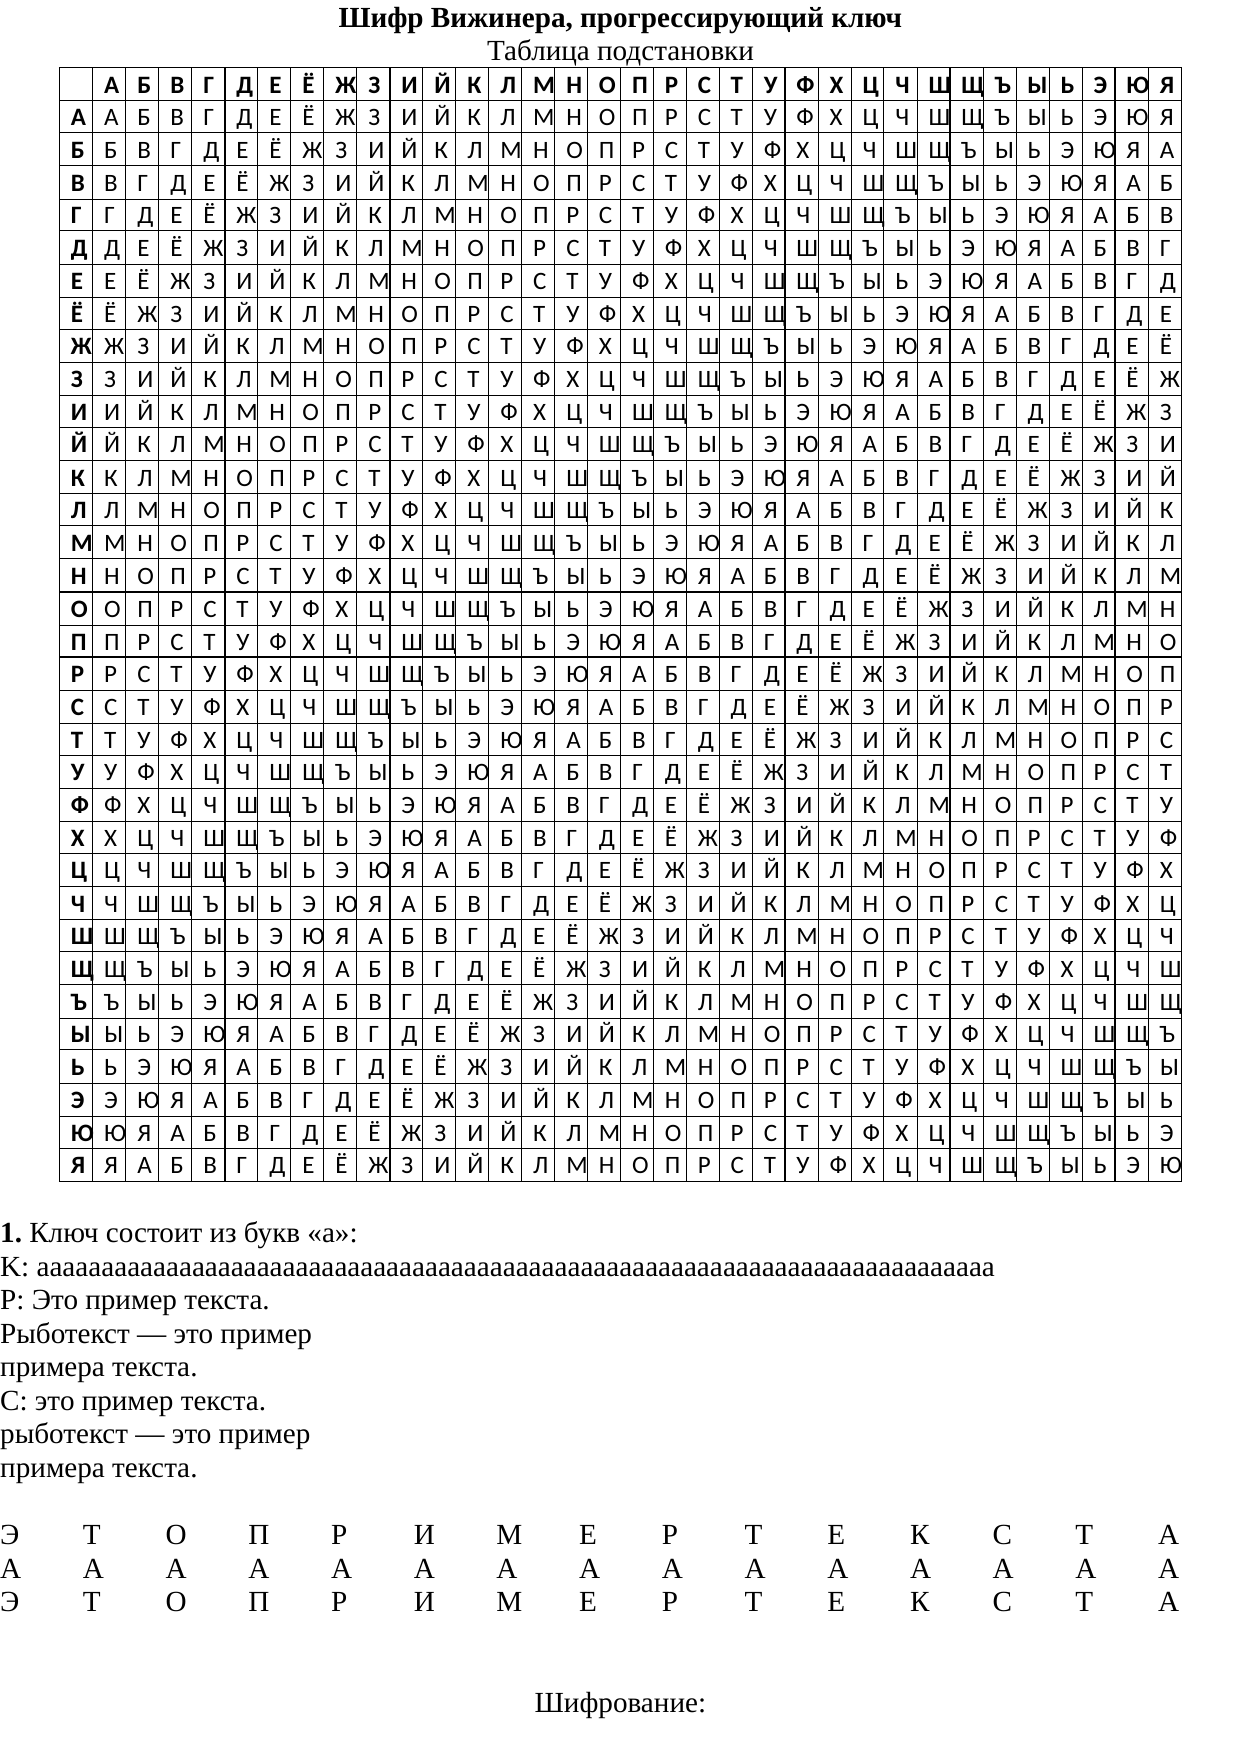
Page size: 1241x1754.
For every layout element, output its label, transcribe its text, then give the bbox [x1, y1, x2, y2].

table_cell Ь [159, 985, 191, 1017]
table_cell Ъ [852, 231, 883, 263]
table_cell А [324, 952, 356, 984]
table_cell Е [192, 166, 224, 198]
table_cell Н [357, 298, 389, 329]
table_cell Я [786, 461, 818, 493]
table_cell Е [489, 952, 521, 984]
table_cell А [83, 1551, 165, 1584]
table_cell Ю [786, 428, 818, 460]
table_header С [687, 68, 719, 100]
table_cell Е [291, 1149, 323, 1181]
table_cell Э [786, 396, 818, 427]
table_cell Ы [984, 133, 1016, 165]
table_cell З [687, 854, 719, 886]
table_cell Р [918, 920, 949, 951]
table_cell Й [984, 626, 1016, 656]
table_cell Ы [192, 920, 224, 951]
table_cell Щ [522, 526, 554, 558]
table_cell Ь [60, 1050, 92, 1082]
table_cell Д [522, 887, 554, 919]
table_cell П [456, 265, 488, 297]
table_cell В [852, 494, 883, 525]
table_cell Ш [226, 789, 257, 821]
table_cell Б [1116, 200, 1148, 230]
table_cell Ж [423, 1084, 455, 1116]
table_cell И [687, 887, 719, 919]
table_cell Ф [489, 396, 521, 427]
table_cell О [192, 494, 224, 525]
table_header Ч [884, 68, 917, 100]
table_cell Ж [522, 985, 554, 1017]
text Таблица подстановки [0, 33, 1241, 67]
table_cell Р [1017, 822, 1049, 853]
table_cell Х [1017, 985, 1049, 1017]
table_cell Й [1017, 593, 1049, 624]
table_cell Я [423, 822, 455, 853]
table_cell А [786, 494, 818, 525]
table_cell Р [1083, 756, 1114, 788]
table_header В [159, 68, 191, 100]
table_cell Л [324, 265, 356, 297]
table_cell Г [291, 1084, 323, 1116]
table_cell С [456, 330, 488, 362]
table_cell Ц [391, 559, 422, 591]
table_cell В [60, 166, 92, 198]
table_cell О [753, 1019, 784, 1049]
table_cell Н [1116, 626, 1148, 656]
table_cell Щ [621, 428, 653, 460]
table_cell Ц [456, 494, 488, 525]
table_cell Ц [357, 593, 389, 624]
table_cell З [555, 985, 587, 1017]
table_cell Ж [489, 1019, 521, 1049]
table_cell Щ [654, 396, 686, 427]
table_cell Ш [654, 363, 686, 395]
table_cell Л [192, 396, 224, 427]
table_cell Г [192, 101, 224, 132]
table_cell Г [687, 691, 719, 723]
table_cell Л [1017, 658, 1049, 689]
table_cell И [1050, 526, 1082, 558]
table_cell Ч [258, 724, 290, 755]
table_cell У [391, 461, 422, 493]
table_cell Р [192, 559, 224, 591]
table_cell Р [720, 1117, 752, 1148]
table_cell Л [357, 231, 389, 263]
table_cell Ё [951, 526, 983, 558]
table_cell Ъ [324, 756, 356, 788]
table_cell Б [555, 756, 587, 788]
table_cell Л [555, 1117, 587, 1148]
table_cell Ш [918, 101, 949, 132]
text примера текста. [0, 1450, 1241, 1484]
table_cell Э [357, 822, 389, 853]
table_cell Э [93, 1084, 125, 1116]
table_cell Д [60, 231, 92, 263]
table_cell Ь [324, 822, 356, 853]
table_cell Ь [984, 166, 1016, 198]
table_cell О [852, 920, 883, 951]
table_cell С [1149, 724, 1181, 755]
table_header Ё [291, 68, 323, 100]
table_cell Ж [291, 133, 323, 165]
table_cell А [331, 1551, 413, 1584]
table_cell Й [852, 756, 883, 788]
table_cell С [60, 691, 92, 723]
table_cell Щ [687, 363, 719, 395]
table_cell Я [1083, 166, 1114, 198]
table_cell М [159, 461, 191, 493]
table_cell С [555, 231, 587, 263]
table_cell Ш [852, 166, 883, 198]
table_cell Ю [1116, 101, 1148, 132]
table_cell Ц [258, 691, 290, 723]
table_cell Щ [357, 691, 389, 723]
table_cell Т [621, 200, 653, 230]
table_cell Я [60, 1149, 92, 1181]
table_cell Д [126, 200, 158, 230]
table_cell Щ [852, 200, 883, 230]
table_cell Е [918, 526, 949, 558]
table_cell Й [1116, 494, 1148, 525]
table_cell Т [951, 952, 983, 984]
table_cell Ч [588, 396, 620, 427]
table_cell Ч [654, 330, 686, 362]
table_cell В [1050, 298, 1082, 329]
table_cell Т [60, 724, 92, 755]
table_cell Я [621, 626, 653, 656]
table_cell А [993, 1551, 1075, 1584]
table_cell И [522, 1050, 554, 1082]
table_cell Ф [951, 1019, 983, 1049]
table_cell Ф [391, 494, 422, 525]
table_cell К [753, 887, 784, 919]
table_cell Т [1083, 822, 1114, 853]
table_cell Ъ [786, 298, 818, 329]
table_cell Ь [1050, 101, 1082, 132]
table_cell Г [852, 526, 883, 558]
table_cell Б [258, 1050, 290, 1082]
table_cell Б [291, 1019, 323, 1049]
table_header Х [819, 68, 851, 100]
table_cell Ф [324, 559, 356, 591]
table_cell Й [720, 887, 752, 919]
table_cell З [1083, 461, 1114, 493]
table_cell И [1017, 559, 1049, 591]
table_cell Я [391, 854, 422, 886]
table_cell Д [93, 231, 125, 263]
table_cell Ь [555, 593, 587, 624]
table_cell Л [159, 428, 191, 460]
table_cell Д [489, 920, 521, 951]
table_cell Е [579, 1584, 662, 1618]
table_cell Н [720, 1019, 752, 1049]
table_cell Г [159, 133, 191, 165]
table_cell О [258, 428, 290, 460]
table_cell Г [819, 559, 851, 591]
table_cell Б [126, 101, 158, 132]
table_cell Р [159, 593, 191, 624]
table_cell Х [555, 363, 587, 395]
table_cell А [827, 1551, 910, 1584]
table_cell Ч [819, 166, 851, 198]
table_cell П [291, 428, 323, 460]
table_cell П [918, 887, 949, 919]
table_cell Р [489, 265, 521, 297]
table_cell М [522, 101, 554, 132]
table_cell Ц [126, 822, 158, 853]
table_cell Щ [753, 298, 784, 329]
table_cell Ё [588, 887, 620, 919]
table_cell Т [159, 658, 191, 689]
table_cell К [60, 461, 92, 493]
table_cell Ы [654, 461, 686, 493]
table_cell Ю [357, 854, 389, 886]
table_cell Ч [324, 658, 356, 689]
table_header Д [226, 68, 257, 100]
table_cell Д [621, 789, 653, 821]
table_cell Р [357, 396, 389, 427]
table_cell А [1116, 166, 1148, 198]
table_cell С [489, 298, 521, 329]
table_cell Ч [522, 461, 554, 493]
table_cell К [456, 101, 488, 132]
table_cell Э [1083, 101, 1114, 132]
table_cell Й [489, 1117, 521, 1148]
table_cell Ж [720, 789, 752, 821]
table_cell К [555, 1084, 587, 1116]
table_cell Т [226, 593, 257, 624]
table_cell С [621, 166, 653, 198]
table_cell Х [522, 396, 554, 427]
table_cell И [884, 691, 917, 723]
table_cell У [126, 724, 158, 755]
table_cell З [126, 330, 158, 362]
table_cell К [1149, 494, 1181, 525]
table_cell И [192, 298, 224, 329]
table_cell Ь [852, 298, 883, 329]
table_cell Р [951, 887, 983, 919]
table_cell Ё [687, 789, 719, 821]
text C: это пример текста. [0, 1383, 1241, 1417]
table_header Л [489, 68, 521, 100]
table_cell Ш [522, 494, 554, 525]
table_cell Ъ [1116, 1050, 1148, 1082]
table_cell А [744, 1551, 827, 1584]
table_cell П [852, 952, 883, 984]
table_cell Ц [489, 461, 521, 493]
table_cell Ф [456, 428, 488, 460]
table_cell Ц [60, 854, 92, 886]
table_cell В [555, 789, 587, 821]
table_cell П [884, 920, 917, 951]
table_cell Э [687, 494, 719, 525]
table_cell Т [1075, 1584, 1158, 1618]
table_cell В [456, 887, 488, 919]
table_cell Ю [126, 1084, 158, 1116]
table_cell Ц [951, 1084, 983, 1116]
table_cell Ы [555, 559, 587, 591]
table_cell З [423, 1117, 455, 1148]
table_cell Н [1149, 593, 1181, 624]
table_cell Н [126, 526, 158, 558]
table_cell И [753, 822, 784, 853]
table_cell Э [621, 559, 653, 591]
table_cell Ъ [126, 952, 158, 984]
table_cell А [884, 396, 917, 427]
table_cell Щ [489, 559, 521, 591]
table_cell Ь [423, 724, 455, 755]
table_cell О [687, 1084, 719, 1116]
table_cell К [1050, 593, 1082, 624]
table_cell П [753, 1050, 784, 1082]
table_cell Й [1050, 559, 1082, 591]
table_cell Ш [258, 756, 290, 788]
table_cell Б [391, 920, 422, 951]
table_cell Я [456, 789, 488, 821]
table_cell Ф [621, 265, 653, 297]
table_cell А [456, 822, 488, 853]
table_cell Ф [852, 1117, 883, 1148]
table_cell Ъ [60, 985, 92, 1017]
table_cell Ы [884, 231, 917, 263]
table_cell Ж [126, 298, 158, 329]
table_cell П [1017, 789, 1049, 821]
table_cell Э [753, 428, 784, 460]
table_cell О [456, 231, 488, 263]
table_cell Л [291, 298, 323, 329]
table_cell Ъ [192, 887, 224, 919]
table_cell Ч [60, 887, 92, 919]
table_cell Ч [753, 231, 784, 263]
table_cell У [522, 330, 554, 362]
table_cell Ф [720, 166, 752, 198]
table_cell Ь [522, 626, 554, 656]
table_cell Г [654, 724, 686, 755]
table_cell Й [423, 101, 455, 132]
table_cell Й [588, 1019, 620, 1049]
table_cell Т [1149, 756, 1181, 788]
table_cell Ц [786, 166, 818, 198]
table_cell У [159, 691, 191, 723]
table_cell Х [291, 626, 323, 656]
table_cell Т [357, 461, 389, 493]
table_header Р [331, 1517, 413, 1551]
table_cell В [522, 822, 554, 853]
table_cell Ю [159, 1050, 191, 1082]
table_cell А [579, 1551, 662, 1584]
table_cell Я [522, 724, 554, 755]
table_cell И [423, 1149, 455, 1181]
table_cell С [291, 494, 323, 525]
table_cell Я [687, 559, 719, 591]
table_cell Ы [753, 363, 784, 395]
table_cell Ъ [555, 526, 587, 558]
table_cell З [884, 658, 917, 689]
table_cell Ф [918, 1050, 949, 1082]
table_cell Г [1017, 363, 1049, 395]
table_cell Ы [918, 200, 949, 230]
table_cell Е [654, 789, 686, 821]
table_cell Э [391, 789, 422, 821]
table_cell Ц [324, 626, 356, 656]
table_cell Ё [753, 724, 784, 755]
table_cell Ь [1149, 1084, 1181, 1116]
table_cell Э [291, 887, 323, 919]
table_cell Ъ [357, 724, 389, 755]
table_cell М [819, 887, 851, 919]
table_cell Б [1017, 298, 1049, 329]
table_cell Т [1017, 887, 1049, 919]
table_cell Ъ [291, 789, 323, 821]
table_cell Й [291, 231, 323, 263]
table_cell Ы [324, 789, 356, 821]
table_cell П [423, 298, 455, 329]
table_cell З [192, 265, 224, 297]
table_cell Ш [984, 1117, 1016, 1148]
table_cell Ы [423, 691, 455, 723]
table_header Я [1149, 68, 1181, 100]
table_cell С [852, 1019, 883, 1049]
table_cell М [391, 231, 422, 263]
table_cell О [93, 593, 125, 624]
table_cell Е [984, 461, 1016, 493]
table_cell Т [522, 298, 554, 329]
table_cell Ё [226, 166, 257, 198]
table_cell И [819, 756, 851, 788]
table_cell Ш [1050, 1050, 1082, 1082]
table_header Н [555, 68, 587, 100]
table_cell Н [456, 200, 488, 230]
table_cell И [226, 265, 257, 297]
table_cell Г [357, 1019, 389, 1049]
table_cell Ь [1017, 133, 1049, 165]
table_cell Х [654, 265, 686, 297]
table_header Ц [852, 68, 883, 100]
table_cell Ц [1050, 985, 1082, 1017]
table_cell Х [192, 724, 224, 755]
table_header Т [744, 1517, 827, 1551]
table_cell Ч [126, 854, 158, 886]
table_cell Й [159, 363, 191, 395]
table_cell Л [489, 101, 521, 132]
table_cell Ж [391, 1117, 422, 1148]
table_cell О [984, 789, 1016, 821]
table_cell Т [819, 1084, 851, 1116]
table_cell Э [555, 626, 587, 656]
table_cell Ы [226, 887, 257, 919]
table_cell К [984, 658, 1016, 689]
table_cell Г [93, 200, 125, 230]
table_cell Ш [1083, 1019, 1114, 1049]
table_cell У [93, 756, 125, 788]
table_cell У [291, 559, 323, 591]
table_cell С [753, 1117, 784, 1148]
table_cell Ы [357, 756, 389, 788]
table_cell Х [489, 428, 521, 460]
table_cell Ю [819, 396, 851, 427]
table_cell Г [555, 822, 587, 853]
table_cell А [60, 101, 92, 132]
table_cell Ы [258, 854, 290, 886]
table_cell Д [1017, 396, 1049, 427]
table_cell З [819, 724, 851, 755]
table_cell В [884, 461, 917, 493]
table_cell М [126, 494, 158, 525]
table_cell Б [918, 396, 949, 427]
table_cell Р [391, 363, 422, 395]
table_cell Д [324, 1084, 356, 1116]
table_cell О [918, 854, 949, 886]
table_cell Ю [391, 822, 422, 853]
table_cell Х [819, 101, 851, 132]
table_cell Е [1017, 428, 1049, 460]
table_cell Н [852, 887, 883, 919]
table_cell Ъ [884, 200, 917, 230]
table_cell Р [786, 1050, 818, 1082]
table_cell Ж [654, 854, 686, 886]
table_cell Н [423, 231, 455, 263]
table_header У [753, 68, 784, 100]
table_cell Ъ [1083, 1084, 1114, 1116]
table_cell М [720, 985, 752, 1017]
table_cell Я [852, 396, 883, 427]
table_cell У [489, 363, 521, 395]
table_cell П [555, 166, 587, 198]
table_cell Г [918, 461, 949, 493]
table_cell П [226, 494, 257, 525]
table_cell Д [423, 985, 455, 1017]
table_cell Н [819, 920, 851, 951]
table_cell Ы [126, 985, 158, 1017]
table_cell П [687, 1117, 719, 1148]
table_cell Х [1149, 854, 1181, 886]
table_cell Е [423, 1019, 455, 1049]
table_cell М [496, 1584, 579, 1618]
table_cell В [423, 920, 455, 951]
table_header Ш [918, 68, 949, 100]
table_cell Й [687, 920, 719, 951]
table_cell И [852, 724, 883, 755]
table_cell А [414, 1551, 496, 1584]
table_header Е [827, 1517, 910, 1551]
table_cell Е [555, 887, 587, 919]
table_cell Ш [786, 231, 818, 263]
table_cell М [951, 756, 983, 788]
table_cell А [984, 298, 1016, 329]
table_cell Д [291, 1117, 323, 1148]
table_cell Ю [720, 494, 752, 525]
table_cell Ж [1017, 494, 1049, 525]
table_cell С [786, 1084, 818, 1116]
table_cell Л [1149, 526, 1181, 558]
table_cell Р [456, 298, 488, 329]
table_cell Д [687, 724, 719, 755]
table_cell И [357, 133, 389, 165]
table_cell Ю [555, 658, 587, 689]
table_cell З [522, 1019, 554, 1049]
table_cell Б [819, 494, 851, 525]
table_cell А [1083, 200, 1114, 230]
table_cell Ш [1149, 952, 1181, 984]
table_cell Ё [918, 559, 949, 591]
table_cell С [192, 593, 224, 624]
table_cell С [1116, 756, 1148, 788]
table_cell Я [654, 593, 686, 624]
text K: аааааааааааааааааааааааааааааааааааааааааааааааааааааааааааааааааааааааааа [0, 1249, 1241, 1282]
table_cell Э [192, 985, 224, 1017]
table_header Е [579, 1517, 662, 1551]
table_cell Й [192, 330, 224, 362]
table_cell Д [1116, 298, 1148, 329]
table_cell Ч [951, 1117, 983, 1148]
table_cell Б [489, 822, 521, 853]
table_cell Ъ [226, 854, 257, 886]
table_cell Ъ [819, 265, 851, 297]
table_cell Ы [951, 166, 983, 198]
table_cell Ю [1050, 166, 1082, 198]
table_cell Х [720, 200, 752, 230]
table_cell Е [456, 985, 488, 1017]
table_cell П [522, 200, 554, 230]
table_cell О [489, 200, 521, 230]
table_cell П [1149, 658, 1181, 689]
table_cell Х [852, 1149, 883, 1181]
table_cell И [786, 789, 818, 821]
text P: Это пример текста. [0, 1282, 1241, 1316]
table_cell Ц [159, 789, 191, 821]
table_cell Р [621, 133, 653, 165]
table_cell Л [258, 330, 290, 362]
table_cell К [391, 166, 422, 198]
table_cell Д [918, 494, 949, 525]
table_cell З [1149, 396, 1181, 427]
table_cell Э [852, 330, 883, 362]
table_cell Я [324, 920, 356, 951]
table_cell Д [720, 691, 752, 723]
table_cell Ж [852, 658, 883, 689]
table_cell Э [489, 691, 521, 723]
text рыботекст — это пример [0, 1417, 1241, 1450]
table_cell Ш [1017, 1084, 1049, 1116]
table_cell А [819, 461, 851, 493]
table_cell Т [884, 1019, 917, 1049]
table_cell Й [456, 1149, 488, 1181]
table_cell А [423, 854, 455, 886]
table_cell Ю [291, 920, 323, 951]
table_cell Ъ [456, 626, 488, 656]
table_cell З [984, 559, 1016, 591]
table_cell О [720, 1050, 752, 1082]
table_cell Ш [951, 1149, 983, 1181]
table_cell П [60, 626, 92, 656]
table_cell Л [984, 691, 1016, 723]
table_cell Т [126, 691, 158, 723]
table_cell Х [984, 1019, 1016, 1049]
table_cell Ф [819, 1149, 851, 1181]
table_cell Я [159, 1084, 191, 1116]
table_cell Ш [753, 265, 784, 297]
table_cell К [489, 1149, 521, 1181]
table_cell Ч [687, 298, 719, 329]
table_cell Ы [786, 330, 818, 362]
table_header Е [258, 68, 290, 100]
table_cell Ж [93, 330, 125, 362]
table_cell Ъ [159, 920, 191, 951]
table_cell Ж [555, 952, 587, 984]
table_header Р [662, 1517, 744, 1551]
table_cell Д [357, 1050, 389, 1082]
table_header Ф [786, 68, 818, 100]
table_cell Ъ [654, 428, 686, 460]
text Шифр Вижинера, прогрессирующий ключ [0, 0, 1241, 33]
table_cell Е [126, 231, 158, 263]
table_cell С [93, 691, 125, 723]
table_cell Н [654, 1084, 686, 1116]
text 1. Ключ состоит из букв «а»: [0, 1215, 1241, 1249]
table_cell Ф [1083, 887, 1114, 919]
table_cell Е [621, 822, 653, 853]
table_cell Ц [687, 265, 719, 297]
table_cell Л [93, 494, 125, 525]
table_cell Ч [852, 133, 883, 165]
table_header Ы [1017, 68, 1049, 100]
table_cell Й [522, 1084, 554, 1116]
table_cell Д [984, 428, 1016, 460]
table_cell У [357, 494, 389, 525]
table_cell Р [984, 854, 1016, 886]
table_cell О [621, 1149, 653, 1181]
table_cell Ь [588, 559, 620, 591]
table_cell П [951, 854, 983, 886]
table_cell Л [391, 200, 422, 230]
table_cell П [126, 593, 158, 624]
table_cell С [258, 526, 290, 558]
table_cell Щ [456, 593, 488, 624]
table_cell О [357, 330, 389, 362]
table_cell О [555, 133, 587, 165]
table_cell Э [522, 658, 554, 689]
table_cell Т [489, 330, 521, 362]
table_cell К [786, 854, 818, 886]
text Рыботекст — это пример [0, 1316, 1241, 1349]
table_cell У [226, 626, 257, 656]
table_cell Е [1083, 363, 1114, 395]
table_header Ь [1050, 68, 1082, 100]
table_cell Ь [456, 691, 488, 723]
table_cell З [456, 1084, 488, 1116]
table_cell А [951, 330, 983, 362]
table_cell К [951, 691, 983, 723]
table_cell Ф [226, 658, 257, 689]
table_header И [414, 1517, 496, 1551]
table_cell М [1116, 593, 1148, 624]
table_cell П [1116, 691, 1148, 723]
table_cell Ч [226, 756, 257, 788]
table_cell Е [720, 724, 752, 755]
table_cell З [753, 789, 784, 821]
table_cell У [852, 1084, 883, 1116]
table_cell А [687, 593, 719, 624]
table_cell С [884, 985, 917, 1017]
table_cell Щ [984, 1149, 1016, 1181]
table_cell Р [60, 658, 92, 689]
table_cell Р [331, 1584, 413, 1618]
table_cell Щ [1017, 1117, 1049, 1148]
table_header Э [1083, 68, 1114, 100]
table_cell Ш [126, 887, 158, 919]
table_cell Е [753, 691, 784, 723]
table_cell Ш [819, 200, 851, 230]
table_cell Д [391, 1019, 422, 1049]
table_cell Ш [489, 526, 521, 558]
table_cell С [588, 200, 620, 230]
table_cell Р [753, 1084, 784, 1116]
table_cell Ж [951, 559, 983, 591]
table_cell Д [951, 461, 983, 493]
table_cell Д [192, 133, 224, 165]
table_cell У [1116, 822, 1148, 853]
table_cell Ф [753, 133, 784, 165]
table_cell Ж [884, 626, 917, 656]
table_cell А [1050, 231, 1082, 263]
table_cell Т [192, 626, 224, 656]
table_cell Я [489, 756, 521, 788]
table_header П [248, 1517, 331, 1551]
table_cell Ё [984, 494, 1016, 525]
table_cell К [291, 265, 323, 297]
table_header О [588, 68, 620, 100]
table_cell Ь [192, 952, 224, 984]
table_cell Н [226, 428, 257, 460]
table_cell К [226, 330, 257, 362]
table_cell Я [884, 363, 917, 395]
table_cell Н [324, 330, 356, 362]
table_cell А [0, 1551, 83, 1584]
table_cell Б [720, 593, 752, 624]
table_cell В [258, 1084, 290, 1116]
table_cell Ю [918, 298, 949, 329]
table_cell Я [555, 691, 587, 723]
table_cell Р [522, 231, 554, 263]
table_cell У [720, 133, 752, 165]
table_cell Х [1116, 887, 1148, 919]
table_cell Ч [391, 593, 422, 624]
table_cell Т [93, 724, 125, 755]
table_cell А [662, 1551, 744, 1584]
table_cell Й [126, 396, 158, 427]
table_cell Ф [654, 231, 686, 263]
table_cell Т [744, 1584, 827, 1618]
table_cell Ю [456, 756, 488, 788]
table_cell Л [423, 166, 455, 198]
table_cell Е [1116, 330, 1148, 362]
table_cell Ъ [753, 330, 784, 362]
table_cell Ч [884, 101, 917, 132]
table_cell Э [819, 363, 851, 395]
table_cell К [852, 789, 883, 821]
table_cell Ж [687, 822, 719, 853]
table_cell У [60, 756, 92, 788]
table_cell Ф [357, 526, 389, 558]
table_cell О [126, 559, 158, 591]
table_cell Ё [1017, 461, 1049, 493]
table_cell Ё [258, 133, 290, 165]
table_cell С [1017, 854, 1049, 886]
table_cell Ъ [621, 461, 653, 493]
table_cell Й [1083, 526, 1114, 558]
table_cell Ш [687, 330, 719, 362]
table_cell З [852, 691, 883, 723]
table_cell К [918, 724, 949, 755]
table_cell Ю [423, 789, 455, 821]
table_cell Я [1017, 231, 1049, 263]
table_cell Ы [1017, 101, 1049, 132]
table_cell Ж [1083, 428, 1114, 460]
table_cell Э [159, 1019, 191, 1049]
table_cell М [489, 133, 521, 165]
table_cell Н [786, 952, 818, 984]
table_cell З [1050, 494, 1082, 525]
table_cell А [753, 526, 784, 558]
table_cell Д [786, 626, 818, 656]
table_cell Б [984, 330, 1016, 362]
table_cell Ё [819, 658, 851, 689]
table_cell Ш [159, 854, 191, 886]
table_cell Щ [324, 724, 356, 755]
table_cell У [1083, 854, 1114, 886]
table_cell Е [687, 756, 719, 788]
table_cell Й [357, 166, 389, 198]
table_cell Л [1083, 593, 1114, 624]
table_header Й [423, 68, 455, 100]
table_cell О [819, 952, 851, 984]
table_cell В [720, 626, 752, 656]
table_cell Я [291, 952, 323, 984]
table_cell Б [324, 985, 356, 1017]
table_cell Ь [654, 494, 686, 525]
table_cell Д [819, 593, 851, 624]
table_cell Л [884, 789, 917, 821]
table_cell Н [192, 461, 224, 493]
table_cell П [1050, 756, 1082, 788]
table_cell И [159, 330, 191, 362]
table_cell Я [819, 428, 851, 460]
table_cell Г [391, 985, 422, 1017]
table_cell А [1017, 265, 1049, 297]
table_cell Я [1050, 200, 1082, 230]
table_cell Л [819, 854, 851, 886]
table_cell Ё [126, 265, 158, 297]
table_cell З [951, 593, 983, 624]
table_cell Р [555, 200, 587, 230]
table_cell Ч [1116, 952, 1148, 984]
table_cell Х [159, 756, 191, 788]
table_cell Й [226, 298, 257, 329]
table_cell Ц [192, 756, 224, 788]
table_cell Щ [786, 265, 818, 297]
table_cell И [126, 363, 158, 395]
table_cell Р [884, 952, 917, 984]
table_cell Т [984, 920, 1016, 951]
table_cell О [1017, 756, 1049, 788]
table_cell З [621, 920, 653, 951]
table_cell Г [489, 887, 521, 919]
table_cell О [786, 985, 818, 1017]
table_cell Ъ [423, 658, 455, 689]
table_cell М [226, 396, 257, 427]
table_cell А [391, 887, 422, 919]
table_cell М [291, 330, 323, 362]
table_cell Ч [93, 887, 125, 919]
table_cell М [786, 920, 818, 951]
table_cell Р [324, 428, 356, 460]
table_cell В [291, 1050, 323, 1082]
table_cell Г [786, 593, 818, 624]
table_cell К [884, 756, 917, 788]
table_cell Ю [884, 330, 917, 362]
table_cell Б [456, 854, 488, 886]
table_cell Б [786, 526, 818, 558]
table_header О [165, 1517, 248, 1551]
table_cell Ф [555, 330, 587, 362]
table_cell Ю [522, 691, 554, 723]
table_cell Т [258, 559, 290, 591]
table_header Щ [951, 68, 983, 100]
table_cell Ю [654, 559, 686, 591]
table_cell С [819, 1050, 851, 1082]
table_cell И [489, 1084, 521, 1116]
table_cell Ч [1083, 985, 1114, 1017]
table_cell Б [93, 133, 125, 165]
table_cell С [391, 396, 422, 427]
table_cell Ы [93, 1019, 125, 1049]
table_cell Ш [192, 822, 224, 853]
table_header Г [192, 68, 224, 100]
table_cell М [456, 166, 488, 198]
table_cell Ж [1149, 363, 1181, 395]
table_cell М [258, 363, 290, 395]
table_cell Ц [93, 854, 125, 886]
table_cell Ю [226, 985, 257, 1017]
table_cell Э [1050, 133, 1082, 165]
table_cell Б [654, 658, 686, 689]
table_cell Н [951, 789, 983, 821]
table_cell В [1017, 330, 1049, 362]
table_cell П [786, 1019, 818, 1049]
table_cell Ь [720, 428, 752, 460]
table_cell Щ [720, 330, 752, 362]
table_cell У [951, 985, 983, 1017]
table_cell З [291, 166, 323, 198]
table_cell Ю [1083, 133, 1114, 165]
table_cell С [984, 887, 1016, 919]
table_cell Ы [1116, 1084, 1148, 1116]
table_cell Г [884, 494, 917, 525]
table_cell Ё [1116, 363, 1148, 395]
table_cell Т [423, 396, 455, 427]
table_cell Е [884, 559, 917, 591]
table_cell Н [753, 985, 784, 1017]
table_cell Ж [786, 724, 818, 755]
table_cell М [192, 428, 224, 460]
table_cell Я [226, 1019, 257, 1049]
table_cell Ю [687, 526, 719, 558]
table_cell А [226, 1050, 257, 1082]
table_cell Р [662, 1584, 744, 1618]
table_cell Ф [60, 789, 92, 821]
table_cell Д [159, 166, 191, 198]
table_cell Я [984, 265, 1016, 297]
table_cell Е [1050, 396, 1082, 427]
table_cell Э [951, 231, 983, 263]
table_cell Ц [1116, 920, 1148, 951]
table_cell И [588, 985, 620, 1017]
table_cell Т [456, 363, 488, 395]
table_cell Я [1116, 133, 1148, 165]
table_cell М [918, 789, 949, 821]
table_cell У [423, 428, 455, 460]
table_cell С [324, 461, 356, 493]
table_cell Ю [621, 593, 653, 624]
table_cell Г [588, 789, 620, 821]
table_cell П [588, 133, 620, 165]
table_cell К [522, 1117, 554, 1148]
table_cell Ч [1017, 1050, 1049, 1082]
table_cell А [357, 920, 389, 951]
table_cell Н [489, 166, 521, 198]
table_cell К [192, 363, 224, 395]
table_cell Ё [852, 626, 883, 656]
table_cell Б [357, 952, 389, 984]
table_cell Ь [391, 756, 422, 788]
table_cell В [621, 724, 653, 755]
table_cell Ю [324, 887, 356, 919]
table_cell Ь [489, 658, 521, 689]
table_cell Э [0, 1584, 83, 1618]
table_cell А [165, 1551, 248, 1584]
table_cell Ш [391, 626, 422, 656]
table_cell Ф [291, 593, 323, 624]
table_cell Й [621, 985, 653, 1017]
table_cell Ё [1149, 330, 1181, 362]
table_cell Т [391, 428, 422, 460]
table_cell К [687, 952, 719, 984]
table_cell С [993, 1584, 1075, 1618]
table_cell М [1017, 691, 1049, 723]
table_cell Г [522, 854, 554, 886]
table_cell Щ [423, 626, 455, 656]
table_cell Е [522, 920, 554, 951]
table_cell Л [1116, 559, 1148, 591]
table_cell В [1149, 200, 1181, 230]
table_cell О [1149, 626, 1181, 656]
table_cell К [588, 1050, 620, 1082]
table_cell Ж [357, 1149, 389, 1181]
table_cell Н [522, 133, 554, 165]
table_cell Б [621, 691, 653, 723]
table_cell Ц [226, 724, 257, 755]
table_cell Г [324, 1050, 356, 1082]
table_header Т [1075, 1517, 1158, 1551]
table_cell В [324, 1019, 356, 1049]
table_cell Б [687, 626, 719, 656]
table_cell И [951, 626, 983, 656]
table_cell Г [1083, 298, 1114, 329]
table_cell В [951, 396, 983, 427]
table_cell А [1158, 1551, 1241, 1584]
table_cell Г [60, 200, 92, 230]
table_cell Ы [60, 1019, 92, 1049]
table_cell Ц [621, 330, 653, 362]
table_cell Г [1116, 265, 1148, 297]
table_cell О [291, 396, 323, 427]
table_cell К [819, 822, 851, 853]
table_cell У [258, 593, 290, 624]
table_cell Э [654, 526, 686, 558]
table_cell П [391, 330, 422, 362]
table_cell Ф [423, 461, 455, 493]
table_cell Ё [522, 952, 554, 984]
table_cell Е [258, 101, 290, 132]
table_cell Ё [391, 1084, 422, 1116]
table_header А [1158, 1517, 1241, 1551]
table_cell Е [588, 854, 620, 886]
table_cell Ч [192, 789, 224, 821]
table_cell Ъ [1149, 1019, 1181, 1049]
table_cell Ш [456, 559, 488, 591]
table_cell Щ [258, 789, 290, 821]
table_cell Ф [126, 756, 158, 788]
table_cell Б [522, 789, 554, 821]
table_cell М [1149, 559, 1181, 591]
table_header К [910, 1517, 992, 1551]
table_cell Ы [159, 952, 191, 984]
table_cell Е [819, 626, 851, 656]
table_cell Ш [720, 298, 752, 329]
table_cell Х [786, 133, 818, 165]
table_cell Щ [93, 952, 125, 984]
table_cell Ж [1050, 461, 1082, 493]
table_cell П [621, 101, 653, 132]
table_cell Э [324, 854, 356, 886]
table_cell В [192, 1149, 224, 1181]
table_cell К [258, 298, 290, 329]
table_cell Ш [555, 461, 587, 493]
table_cell Ъ [258, 822, 290, 853]
table_cell Х [93, 822, 125, 853]
table_cell С [126, 658, 158, 689]
table_cell Э [1149, 1117, 1181, 1148]
table_cell Е [357, 1084, 389, 1116]
table_cell О [884, 887, 917, 919]
table_cell В [126, 133, 158, 165]
table_cell Ю [852, 363, 883, 395]
table_cell Ш [621, 396, 653, 427]
table_cell Ц [1149, 887, 1181, 919]
table_cell Е [93, 265, 125, 297]
table_cell М [1083, 626, 1114, 656]
table_cell А [555, 724, 587, 755]
table_cell Ф [1149, 822, 1181, 853]
table_header Ю [1116, 68, 1148, 100]
table_cell Я [918, 330, 949, 362]
table_cell Н [884, 854, 917, 886]
table_cell И [1149, 428, 1181, 460]
table_cell Ж [753, 756, 784, 788]
table_cell Й [951, 658, 983, 689]
table_cell Ю [984, 231, 1016, 263]
table_cell Ы [720, 396, 752, 427]
table_cell В [588, 756, 620, 788]
table_cell У [588, 265, 620, 297]
table_cell Щ [951, 101, 983, 132]
table_cell Л [852, 822, 883, 853]
table_header Б [126, 68, 158, 100]
table_cell К [1083, 559, 1114, 591]
table_cell Ъ [1050, 1117, 1082, 1148]
table_cell М [753, 952, 784, 984]
table_cell Л [753, 920, 784, 951]
table_cell Т [324, 494, 356, 525]
table_cell С [357, 428, 389, 460]
table_cell В [654, 691, 686, 723]
table_cell В [93, 166, 125, 198]
table_cell Р [226, 526, 257, 558]
table_cell Х [391, 526, 422, 558]
table_cell Р [819, 1019, 851, 1049]
table_cell Б [192, 1117, 224, 1148]
table_cell И [1116, 461, 1148, 493]
table_cell М [621, 1084, 653, 1116]
table_cell Ж [819, 691, 851, 723]
table_cell Д [258, 1149, 290, 1181]
table_cell Ю [1017, 200, 1049, 230]
table_cell М [687, 1019, 719, 1049]
table_cell И [291, 200, 323, 230]
table_cell О [522, 166, 554, 198]
table_cell О [324, 363, 356, 395]
table_cell Т [555, 265, 587, 297]
table_cell Г [951, 428, 983, 460]
table_cell И [258, 231, 290, 263]
table_cell И [414, 1584, 496, 1618]
table_cell З [93, 363, 125, 395]
table_cell У [324, 526, 356, 558]
table_cell Р [258, 494, 290, 525]
table_cell Ь [884, 265, 917, 297]
table_cell Ч [720, 265, 752, 297]
table_cell Р [93, 658, 125, 689]
table_cell Д [226, 101, 257, 132]
table_cell Ъ [1017, 1149, 1049, 1181]
table_cell Г [984, 396, 1016, 427]
table_cell К [423, 133, 455, 165]
table_cell Я [126, 1117, 158, 1148]
table_cell Я [357, 887, 389, 919]
table_cell Й [60, 428, 92, 460]
table_cell С [951, 920, 983, 951]
table_cell В [918, 428, 949, 460]
table_cell И [93, 396, 125, 427]
table_cell Т [588, 231, 620, 263]
table_cell В [226, 1117, 257, 1148]
table_cell Ц [753, 200, 784, 230]
table_cell Ч [159, 822, 191, 853]
table_cell Ч [621, 363, 653, 395]
table_cell Ы [687, 428, 719, 460]
table_cell Г [126, 166, 158, 198]
table_header Т [720, 68, 752, 100]
table_cell Д [654, 756, 686, 788]
table_cell Т [654, 166, 686, 198]
table_cell У [1050, 887, 1082, 919]
table_cell П [324, 396, 356, 427]
table_cell Е [786, 658, 818, 689]
table_cell З [588, 952, 620, 984]
table_cell Ё [1083, 396, 1114, 427]
table_cell Ы [1149, 1050, 1181, 1082]
table_cell Й [391, 133, 422, 165]
table_cell Ы [1083, 1117, 1114, 1148]
table_cell Л [522, 1149, 554, 1181]
table_cell Ь [291, 854, 323, 886]
table_cell Х [753, 166, 784, 198]
table_cell Ю [258, 952, 290, 984]
table_cell Л [621, 1050, 653, 1082]
table_cell Ж [192, 231, 224, 263]
table_cell Т [786, 1117, 818, 1148]
table_cell О [588, 101, 620, 132]
table_cell Ж [984, 526, 1016, 558]
table_cell Щ [1083, 1050, 1114, 1082]
table_cell А [910, 1551, 992, 1584]
table_cell Б [884, 428, 917, 460]
table_cell Ц [720, 231, 752, 263]
table_header Т [83, 1517, 165, 1551]
table_header К [456, 68, 488, 100]
table_cell В [1116, 231, 1148, 263]
table_cell Щ [60, 952, 92, 984]
table_cell Ё [654, 822, 686, 853]
table_cell Ч [1050, 1019, 1082, 1049]
table_cell Л [786, 887, 818, 919]
table_cell Щ [588, 461, 620, 493]
table_cell Ч [423, 559, 455, 591]
table_cell О [423, 265, 455, 297]
text примера текста. [0, 1349, 1241, 1383]
table_cell С [159, 626, 191, 656]
table_cell А [1149, 133, 1181, 165]
table_cell Ъ [984, 101, 1016, 132]
table_cell Л [1050, 626, 1082, 656]
table_cell Т [753, 1149, 784, 1181]
table_cell Г [258, 1117, 290, 1148]
table_cell Р [1050, 789, 1082, 821]
table_cell Р [588, 166, 620, 198]
table_cell Э [1017, 166, 1049, 198]
table_cell Ш [423, 593, 455, 624]
table_cell Х [918, 1084, 949, 1116]
table_cell Х [1050, 952, 1082, 984]
table_cell Ъ [391, 691, 422, 723]
table_cell О [1050, 724, 1082, 755]
table_cell В [984, 363, 1016, 395]
table_cell К [654, 985, 686, 1017]
table_cell П [159, 559, 191, 591]
table_cell Я [1149, 101, 1181, 132]
table_cell Б [588, 724, 620, 755]
table_cell Ъ [951, 133, 983, 165]
table_cell Ъ [720, 363, 752, 395]
table_cell Н [687, 1050, 719, 1082]
table_cell Ж [60, 330, 92, 362]
table_cell А [192, 1084, 224, 1116]
table_cell Д [588, 822, 620, 853]
table_cell З [786, 756, 818, 788]
table_cell Ь [753, 396, 784, 427]
table_cell Я [93, 1149, 125, 1181]
table_cell Щ [1116, 1019, 1148, 1049]
table_cell Ё [720, 756, 752, 788]
table_cell Н [291, 363, 323, 395]
table_cell Т [1050, 854, 1082, 886]
table_cell Э [984, 200, 1016, 230]
table_header З [357, 68, 389, 100]
table_cell Й [555, 1050, 587, 1082]
table_cell Б [753, 559, 784, 591]
table_cell Л [720, 952, 752, 984]
table_cell К [1017, 626, 1049, 656]
table_header Р [654, 68, 686, 100]
table_cell П [258, 461, 290, 493]
table_cell Р [1116, 724, 1148, 755]
table_cell Ы [456, 658, 488, 689]
table_cell Ы [621, 494, 653, 525]
table_cell И [555, 1019, 587, 1049]
table_cell А [496, 1551, 579, 1584]
table_cell У [1149, 789, 1181, 821]
table_cell В [786, 559, 818, 591]
table_cell З [60, 363, 92, 395]
table_cell А [1158, 1584, 1241, 1618]
table_cell Э [226, 952, 257, 984]
table_cell Х [456, 461, 488, 493]
table_cell Л [951, 724, 983, 755]
table_cell В [489, 854, 521, 886]
table_cell П [357, 363, 389, 395]
table_cell Ч [555, 428, 587, 460]
table_header [60, 68, 92, 100]
table_header С [993, 1517, 1075, 1551]
table_cell Н [258, 396, 290, 427]
table_cell Х [884, 1117, 917, 1148]
table_cell Ы [489, 626, 521, 656]
table_cell Э [918, 265, 949, 297]
table_cell У [456, 396, 488, 427]
table_cell Ю [753, 461, 784, 493]
table_cell У [192, 658, 224, 689]
table_cell Ь [258, 887, 290, 919]
table_cell З [391, 1149, 422, 1181]
table_cell Ф [984, 985, 1016, 1017]
table_cell Ш [588, 428, 620, 460]
table_cell Н [159, 494, 191, 525]
table_cell Б [1050, 265, 1082, 297]
table_cell Ц [1083, 952, 1114, 984]
table_cell О [165, 1584, 248, 1618]
table_cell Ч [918, 1149, 949, 1181]
table_cell Д [1050, 363, 1082, 395]
table_cell Ц [884, 1149, 917, 1181]
table_cell Щ [918, 133, 949, 165]
table_cell К [1116, 526, 1148, 558]
table_cell Д [555, 854, 587, 886]
table_cell Ю [192, 1019, 224, 1049]
table_cell О [226, 461, 257, 493]
table_cell Ч [357, 626, 389, 656]
table_cell Э [60, 1084, 92, 1116]
table_cell Ш [357, 658, 389, 689]
table_cell Э [456, 724, 488, 755]
table_cell Ы [588, 526, 620, 558]
table_cell В [357, 985, 389, 1017]
table_cell У [884, 1050, 917, 1082]
table_cell С [720, 1149, 752, 1181]
table_header М [522, 68, 554, 100]
table_cell К [621, 1019, 653, 1049]
table_cell Ё [423, 1050, 455, 1082]
table_cell Ю [60, 1117, 92, 1148]
table_cell Р [126, 626, 158, 656]
table_cell Й [819, 789, 851, 821]
table_cell И [720, 854, 752, 886]
table_cell Й [918, 691, 949, 723]
table_cell П [819, 985, 851, 1017]
table_cell Ъ [588, 494, 620, 525]
table_cell А [93, 101, 125, 132]
table_cell Ц [918, 1117, 949, 1148]
table_cell Щ [1149, 985, 1181, 1017]
table_cell И [1083, 494, 1114, 525]
table_cell Ю [93, 1117, 125, 1148]
table_cell Э [423, 756, 455, 788]
table_cell У [753, 101, 784, 132]
table_cell К [126, 428, 158, 460]
table_cell Ш [1116, 985, 1148, 1017]
table_cell Й [1149, 461, 1181, 493]
table_cell А [291, 985, 323, 1017]
table_cell С [1083, 789, 1114, 821]
table_cell Ь [621, 526, 653, 558]
table_cell Ш [93, 920, 125, 951]
table_cell Г [456, 920, 488, 951]
table_cell Б [852, 461, 883, 493]
table_cell М [654, 1050, 686, 1082]
table_cell Ь [819, 330, 851, 362]
table_cell Г [1050, 330, 1082, 362]
table_cell Ш [324, 691, 356, 723]
table_cell Щ [291, 756, 323, 788]
table_cell Г [1149, 231, 1181, 263]
table_cell К [93, 461, 125, 493]
table_cell Е [324, 1117, 356, 1148]
table_cell Ъ [489, 593, 521, 624]
table_header П [621, 68, 653, 100]
table_cell К [910, 1584, 992, 1618]
table_cell Ю [1149, 1149, 1181, 1181]
table_cell И [456, 1117, 488, 1148]
table_cell Х [951, 1050, 983, 1082]
table_cell Щ [391, 658, 422, 689]
table_cell С [423, 363, 455, 395]
table_cell У [786, 1149, 818, 1181]
table_cell Ё [60, 298, 92, 329]
table_cell Ц [852, 101, 883, 132]
table_cell З [489, 1050, 521, 1082]
table_cell Ё [93, 298, 125, 329]
table_cell Ь [357, 789, 389, 821]
table_cell У [621, 231, 653, 263]
table_cell Т [1116, 789, 1148, 821]
table_cell Б [951, 363, 983, 395]
table_cell Е [827, 1584, 910, 1618]
table_cell З [654, 887, 686, 919]
table_cell Ч [786, 200, 818, 230]
table_cell Ю [489, 724, 521, 755]
table_cell М [93, 526, 125, 558]
table_cell В [159, 101, 191, 132]
table_cell Й [753, 854, 784, 886]
table_cell Щ [192, 854, 224, 886]
table_cell Е [226, 133, 257, 165]
table_cell Ф [588, 298, 620, 329]
table_cell М [588, 1117, 620, 1148]
table_cell Ь [918, 231, 949, 263]
table_cell С [654, 133, 686, 165]
table_cell О [159, 526, 191, 558]
table_cell С [1050, 822, 1082, 853]
table_cell М [1050, 658, 1082, 689]
table_cell Я [192, 1050, 224, 1082]
table_cell Ц [291, 658, 323, 689]
table_cell Г [720, 658, 752, 689]
table_cell О [60, 593, 92, 624]
table_cell Я [720, 526, 752, 558]
table_cell З [159, 298, 191, 329]
table_cell Ю [951, 265, 983, 297]
table_cell Х [357, 559, 389, 591]
table_cell У [555, 298, 587, 329]
table_cell Л [60, 494, 92, 525]
table_cell З [226, 231, 257, 263]
table_cell Ц [819, 133, 851, 165]
table_cell Щ [819, 231, 851, 263]
table_cell Щ [159, 887, 191, 919]
table_cell Б [159, 1149, 191, 1181]
table_cell Ш [60, 920, 92, 951]
table_cell Ч [984, 1084, 1016, 1116]
table_cell Э [258, 920, 290, 951]
table_cell М [60, 526, 92, 558]
table_cell Н [60, 559, 92, 591]
table_cell Щ [555, 494, 587, 525]
table_cell П [654, 1149, 686, 1181]
table_cell И [391, 101, 422, 132]
table_cell Ъ [918, 166, 949, 198]
table_cell Л [687, 985, 719, 1017]
table_cell З [720, 822, 752, 853]
table_cell Ф [522, 363, 554, 395]
table_cell А [258, 1019, 290, 1049]
table_cell Л [126, 461, 158, 493]
table_cell А [1075, 1551, 1158, 1584]
table_cell С [226, 559, 257, 591]
table_cell Ж [1116, 396, 1148, 427]
table_cell М [884, 822, 917, 853]
table_cell Ь [93, 1050, 125, 1082]
table_cell И [918, 658, 949, 689]
table_cell Я [951, 298, 983, 329]
table_cell Б [423, 887, 455, 919]
table_cell О [391, 298, 422, 329]
table_cell Д [1149, 265, 1181, 297]
table_cell А [654, 626, 686, 656]
table_cell П [248, 1584, 331, 1618]
table_cell Х [1083, 920, 1114, 951]
table_cell Э [720, 461, 752, 493]
table_cell Т [720, 101, 752, 132]
table_cell Е [951, 494, 983, 525]
table_cell В [687, 658, 719, 689]
table_cell Ф [1116, 854, 1148, 886]
table_cell А [522, 756, 554, 788]
table_cell Е [60, 265, 92, 297]
table_cell К [720, 920, 752, 951]
table_cell Э [126, 1050, 158, 1082]
table_cell Ё [456, 1019, 488, 1049]
table_cell Ё [884, 593, 917, 624]
table_cell Ч [489, 494, 521, 525]
table_cell Э [1116, 1149, 1148, 1181]
table_cell И [621, 952, 653, 984]
table_cell Н [621, 1117, 653, 1148]
table_cell Г [226, 1149, 257, 1181]
table_cell И [654, 920, 686, 951]
table_header Э [0, 1517, 83, 1551]
table_cell Т [687, 133, 719, 165]
table_cell Ы [391, 724, 422, 755]
table_cell Й [258, 265, 290, 297]
table_cell Ё [1050, 428, 1082, 460]
table_cell Л [226, 363, 257, 395]
table_cell Й [884, 724, 917, 755]
table_cell У [1017, 920, 1049, 951]
table_cell В [391, 952, 422, 984]
table_cell Е [852, 593, 883, 624]
table_cell Ё [621, 854, 653, 886]
table_cell Ц [1017, 1019, 1049, 1049]
table_cell К [357, 200, 389, 230]
table_cell О [1083, 691, 1114, 723]
table_cell Д [884, 526, 917, 558]
table_cell Х [621, 298, 653, 329]
table_cell Ч [456, 526, 488, 558]
table_cell Ь [687, 461, 719, 493]
table_cell Ё [291, 101, 323, 132]
table_cell Б [1149, 166, 1181, 198]
table_header Ж [324, 68, 356, 100]
table_cell Х [324, 593, 356, 624]
table_cell Л [456, 133, 488, 165]
table_cell Ж [258, 166, 290, 198]
table_cell Ф [1017, 952, 1049, 984]
table_cell У [819, 1117, 851, 1148]
table_cell Ц [423, 526, 455, 558]
table_cell В [753, 593, 784, 624]
table_cell И [324, 166, 356, 198]
table_cell З [918, 626, 949, 656]
table_cell П [489, 231, 521, 263]
table_cell А [918, 363, 949, 395]
table_cell М [852, 854, 883, 886]
table_cell Х [60, 822, 92, 853]
table_cell Р [1149, 691, 1181, 723]
table_cell О [654, 1117, 686, 1148]
table_cell Ю [588, 626, 620, 656]
table_cell Х [126, 789, 158, 821]
table_cell С [522, 265, 554, 297]
table_cell Б [1083, 231, 1114, 263]
table_cell Б [60, 133, 92, 165]
table_cell Д [1083, 330, 1114, 362]
table_cell Д [456, 952, 488, 984]
table_cell Т [291, 526, 323, 558]
table_cell А [126, 1149, 158, 1181]
table_cell Л [918, 756, 949, 788]
table_cell Ш [291, 724, 323, 755]
table_cell Т [852, 1050, 883, 1082]
table_cell Ь [226, 920, 257, 951]
table_cell Т [83, 1584, 165, 1618]
table_header Ъ [984, 68, 1016, 100]
table_cell Э [884, 298, 917, 329]
table_cell П [93, 626, 125, 656]
table_cell Ё [786, 691, 818, 723]
table_cell Х [258, 658, 290, 689]
table_cell Ц [555, 396, 587, 427]
table_cell Ж [621, 887, 653, 919]
table_cell Н [1017, 724, 1049, 755]
table_cell П [192, 526, 224, 558]
table_cell Ы [1050, 1149, 1082, 1181]
table_cell З [258, 200, 290, 230]
table_cell Ф [93, 789, 125, 821]
table_cell У [687, 166, 719, 198]
table_cell Ё [192, 200, 224, 230]
table_cell В [1083, 265, 1114, 297]
table_cell А [621, 658, 653, 689]
table_cell В [819, 526, 851, 558]
table_cell Р [852, 985, 883, 1017]
table_cell О [951, 822, 983, 853]
table_cell Ц [984, 1050, 1016, 1082]
table_cell М [357, 265, 389, 297]
table_cell Ъ [687, 396, 719, 427]
table_cell Н [555, 101, 587, 132]
table_cell Ф [1050, 920, 1082, 951]
table_cell Р [423, 330, 455, 362]
table_cell Ь [126, 1019, 158, 1049]
table_cell З [357, 101, 389, 132]
table_cell Й [654, 952, 686, 984]
table_cell Р [291, 461, 323, 493]
table_cell Ц [654, 298, 686, 329]
table_cell Ь [786, 363, 818, 395]
table_cell Ф [884, 1084, 917, 1116]
table_cell Т [918, 985, 949, 1017]
table_cell К [324, 231, 356, 263]
table_cell У [984, 952, 1016, 984]
table_cell Ы [522, 593, 554, 624]
table_cell Ё [489, 985, 521, 1017]
table_cell И [984, 593, 1016, 624]
table_cell М [423, 200, 455, 230]
table_cell Ж [456, 1050, 488, 1082]
table_cell Ё [324, 1149, 356, 1181]
table_cell П [984, 822, 1016, 853]
table_header А [93, 68, 125, 100]
table_cell Ь [1083, 1149, 1114, 1181]
table_cell Ы [291, 822, 323, 853]
table_cell Н [984, 756, 1016, 788]
table_cell А [159, 1117, 191, 1148]
table_cell Щ [884, 166, 917, 198]
table_cell Е [159, 200, 191, 230]
table_cell Ь [951, 200, 983, 230]
table_cell Ж [324, 101, 356, 132]
table_cell К [159, 396, 191, 427]
table_cell Й [324, 200, 356, 230]
table_cell Й [786, 822, 818, 853]
table_cell Д [852, 559, 883, 591]
table_cell А [588, 691, 620, 723]
table_cell Ф [687, 200, 719, 230]
table_cell Ф [258, 626, 290, 656]
table_cell Ё [159, 231, 191, 263]
table_cell Х [588, 330, 620, 362]
table_cell Н [918, 822, 949, 853]
table_cell А [852, 428, 883, 460]
table_cell Щ [226, 822, 257, 853]
table_cell О [1116, 658, 1148, 689]
table_cell Ъ [522, 559, 554, 591]
table_cell Е [1149, 298, 1181, 329]
table_header И [391, 68, 422, 100]
table_cell Д [753, 658, 784, 689]
table_cell Щ [1050, 1084, 1082, 1116]
table_cell Ч [1149, 920, 1181, 951]
table_cell Э [588, 593, 620, 624]
table_cell З [324, 133, 356, 165]
table_cell Г [621, 756, 653, 788]
table_cell С [687, 101, 719, 132]
text Шифрование: [0, 1685, 1241, 1718]
table_cell У [918, 1019, 949, 1049]
table_cell А [489, 789, 521, 821]
table_cell С [918, 952, 949, 984]
table_cell Ф [159, 724, 191, 755]
table_cell Ш [884, 133, 917, 165]
table_cell Н [1083, 658, 1114, 689]
table_cell М [555, 1149, 587, 1181]
table_cell И [60, 396, 92, 427]
table_cell А [248, 1551, 331, 1584]
table_cell Я [258, 985, 290, 1017]
table_cell З [1116, 428, 1148, 460]
table_cell Я [753, 494, 784, 525]
table_cell Ц [588, 363, 620, 395]
table_cell Ы [819, 298, 851, 329]
table_cell Х [226, 691, 257, 723]
table_cell М [324, 298, 356, 329]
table_cell П [1083, 724, 1114, 755]
table_cell Ц [522, 428, 554, 460]
table_cell Ж [226, 200, 257, 230]
table_cell Р [687, 1149, 719, 1181]
table_cell Я [588, 658, 620, 689]
table_cell Л [654, 1019, 686, 1049]
table_cell Р [654, 101, 686, 132]
table_cell Щ [126, 920, 158, 951]
table_cell Ж [918, 593, 949, 624]
table_cell Ч [291, 691, 323, 723]
table_header М [496, 1517, 579, 1551]
table_cell Н [588, 1149, 620, 1181]
table_cell Ё [357, 1117, 389, 1148]
table_cell Х [423, 494, 455, 525]
table_cell Ф [192, 691, 224, 723]
table_cell Н [391, 265, 422, 297]
table_cell М [984, 724, 1016, 755]
table_cell Б [226, 1084, 257, 1116]
table_cell З [1017, 526, 1049, 558]
table_cell Л [588, 1084, 620, 1116]
table_cell Й [93, 428, 125, 460]
table_cell П [720, 1084, 752, 1116]
table_cell А [720, 559, 752, 591]
table_cell Н [93, 559, 125, 591]
table_cell Г [423, 952, 455, 984]
table_cell Ё [555, 920, 587, 951]
table_cell Х [687, 231, 719, 263]
table_cell Ь [1116, 1117, 1148, 1148]
table_cell Е [391, 1050, 422, 1082]
table_cell У [654, 200, 686, 230]
table_cell Ж [588, 920, 620, 951]
table_cell Ж [159, 265, 191, 297]
table_cell Г [753, 626, 784, 656]
table_cell Ъ [93, 985, 125, 1017]
table_cell Ы [852, 265, 883, 297]
table_cell Ф [786, 101, 818, 132]
table_cell Н [1050, 691, 1082, 723]
